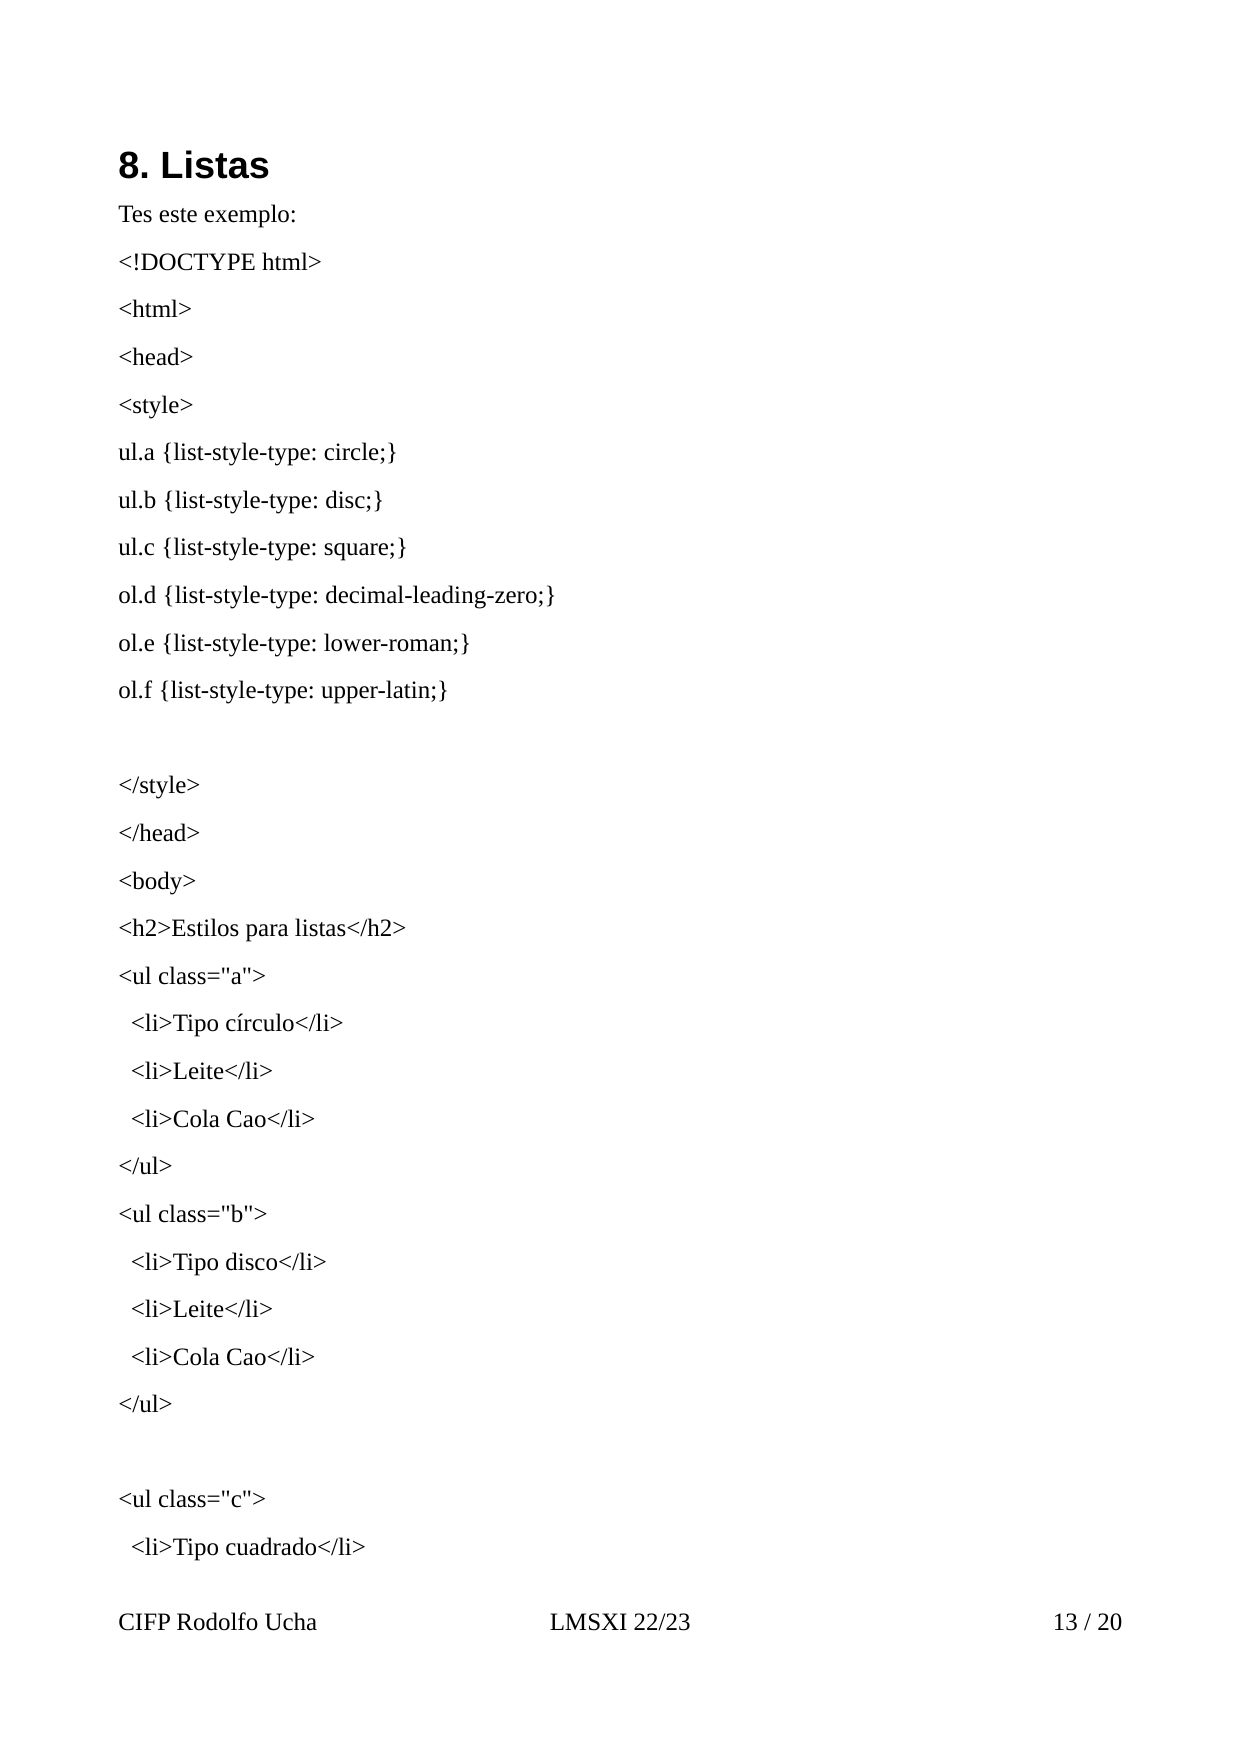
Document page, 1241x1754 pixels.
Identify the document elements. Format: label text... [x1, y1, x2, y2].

text <ul class="a"> [118, 961, 1122, 990]
text Tes este exemplo: [118, 199, 1122, 228]
text <li>Tipo disco</li> [118, 1247, 1122, 1275]
text <ul class="c"> [118, 1484, 1122, 1513]
text <html> [118, 294, 1122, 323]
text <head> [118, 342, 1122, 371]
text <li>Tipo cuadrado</li> [118, 1532, 1122, 1561]
text <body> [118, 866, 1122, 894]
text <!DOCTYPE html> [118, 247, 1122, 276]
text ol.d {list-style-type: decimal-leading-zero;} [118, 580, 1122, 609]
text ol.f {list-style-type: upper-latin;} [118, 675, 1122, 704]
text </style> [118, 771, 1122, 799]
text <h2>Estilos para listas</h2> [118, 913, 1122, 942]
text </ul> [118, 1151, 1122, 1180]
text ul.b {list-style-type: disc;} [118, 485, 1122, 514]
subtitle 8. Listas [118, 143, 1122, 187]
text <li>Leite</li> [118, 1294, 1122, 1323]
text <li>Tipo círculo</li> [118, 1008, 1122, 1037]
text <li>Cola Cao</li> [118, 1342, 1122, 1371]
text </head> [118, 818, 1122, 847]
text <style> [118, 390, 1122, 418]
text ul.a {list-style-type: circle;} [118, 437, 1122, 466]
text ul.c {list-style-type: square;} [118, 532, 1122, 561]
text <li>Leite</li> [118, 1056, 1122, 1085]
text <li>Cola Cao</li> [118, 1104, 1122, 1132]
text ol.e {list-style-type: lower-roman;} [118, 628, 1122, 656]
text <ul class="b"> [118, 1199, 1122, 1228]
text </ul> [118, 1389, 1122, 1418]
